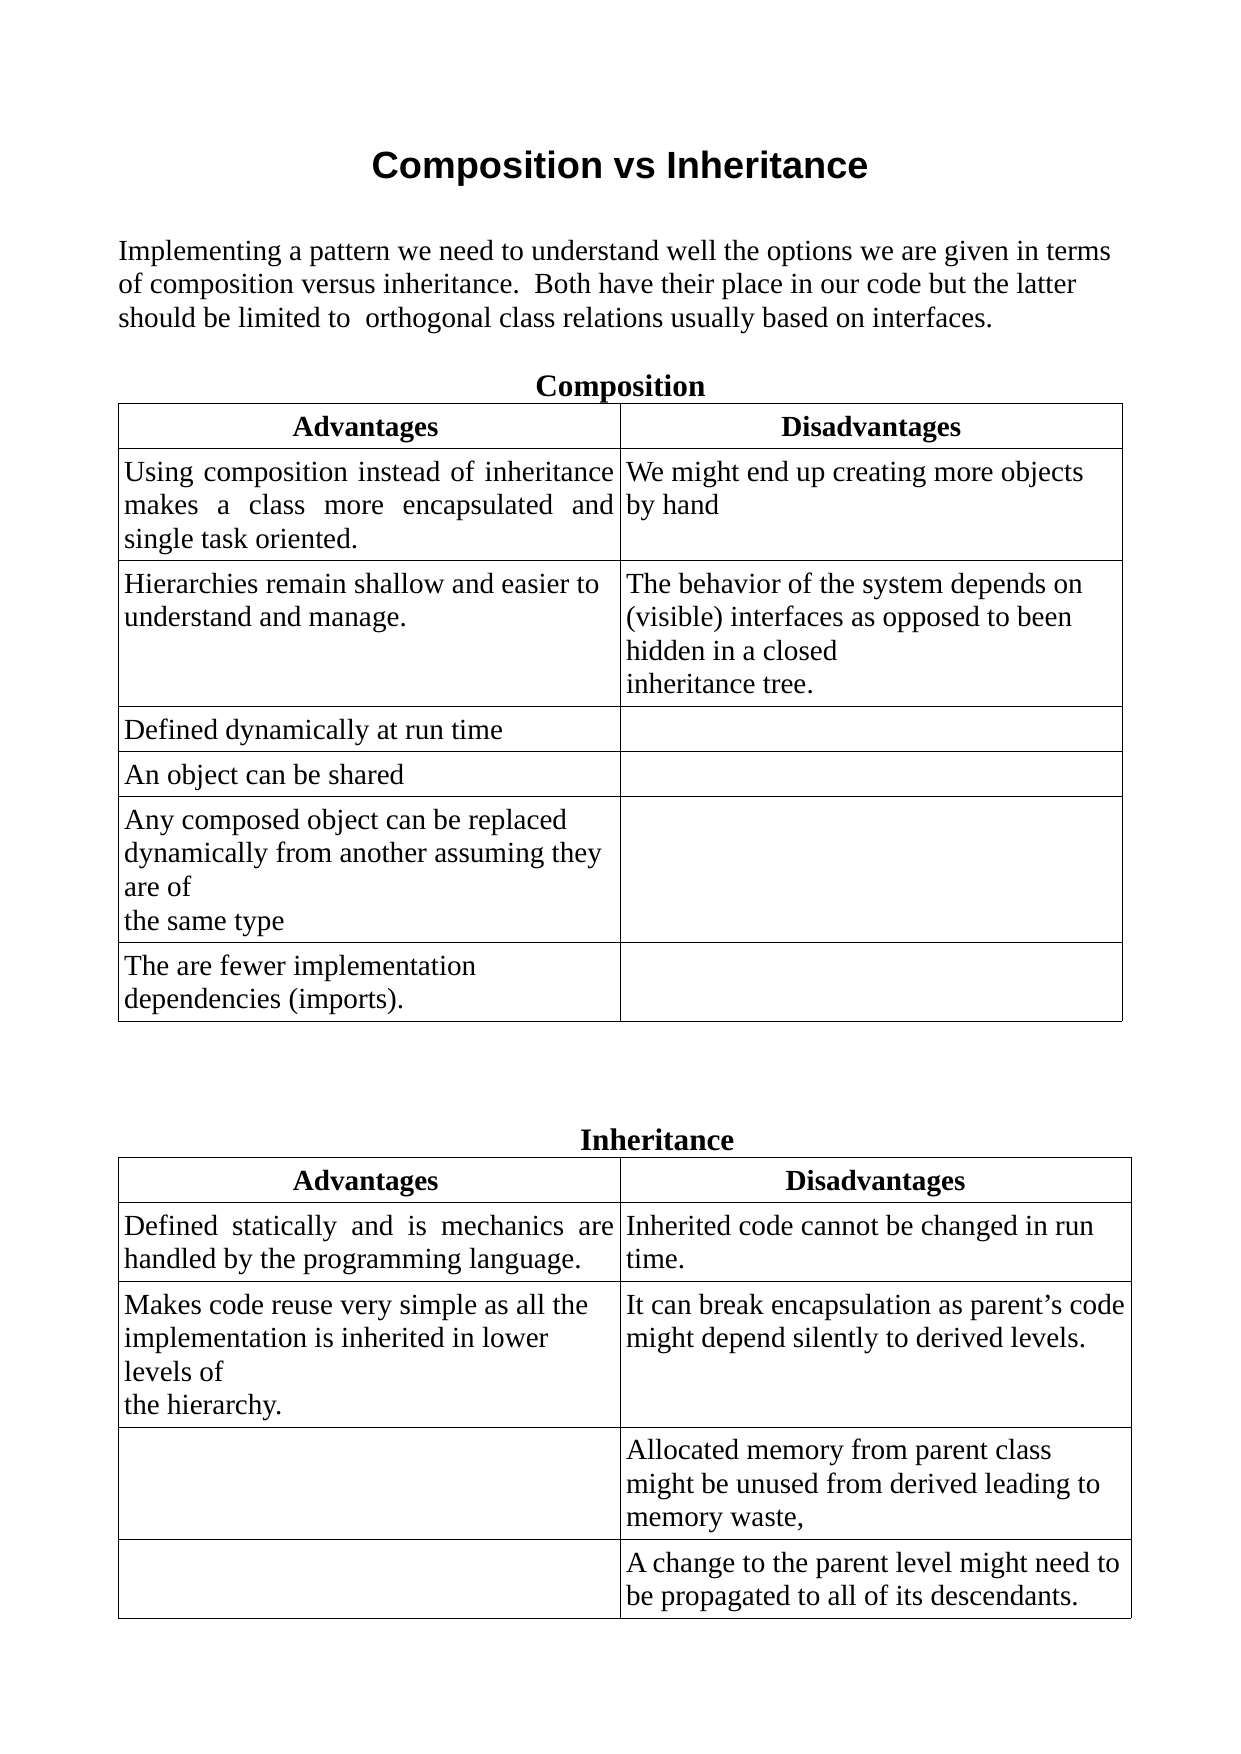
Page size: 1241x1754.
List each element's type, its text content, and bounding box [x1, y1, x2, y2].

subtitle Composition vs Inheritance [118, 143, 1122, 187]
table_cell Defined statically and is mechanics are handled by the programming language. [119, 1203, 620, 1281]
table_cell An object can be shared [119, 752, 620, 796]
table_cell [621, 797, 1122, 942]
table_cell It can break encapsulation as parent’s code might depend silently to derived levels. [621, 1282, 1131, 1427]
table_cell Hierarchies remain shallow and easier to understand and manage. [119, 561, 620, 706]
table_header Advantages [119, 404, 620, 448]
table_cell A change to the parent level might need to be propagated to all of its descendants. [621, 1540, 1131, 1617]
table_cell [621, 752, 1122, 796]
table_cell The behavior of the system depends on (visible) interfaces as opposed to been hidden in a closed inheritance tree. [621, 561, 1122, 706]
text Inheritance [118, 1121, 1122, 1157]
table_cell [621, 943, 1122, 1021]
table_header Disadvantages [621, 404, 1122, 448]
table_cell Any composed object can be replaced dynamically from another assuming they are of the same type [119, 797, 620, 942]
table_cell Using composition instead of inheritance makes a class more encapsulated and single task oriented. [119, 449, 620, 560]
table_cell [119, 1540, 620, 1617]
table_header Disadvantages [621, 1158, 1131, 1202]
table_cell We might end up creating more objects by hand [621, 449, 1122, 560]
text Implementing a pattern we need to understand well the options we are given in terms of composition versus inheritance. Both have their place in our code but the latter should be limited to orthogonal class relations usually based on interfaces. [118, 233, 1122, 333]
table_cell [119, 1428, 620, 1539]
table_cell The are fewer implementation dependencies (imports). [119, 943, 620, 1021]
table_cell [621, 707, 1122, 751]
text Composition [118, 367, 1122, 403]
table_cell Allocated memory from parent class might be unused from derived leading to memory waste, [621, 1428, 1131, 1539]
table_cell Defined dynamically at run time [119, 707, 620, 751]
table_cell Makes code reuse very simple as all the implementation is inherited in lower levels of the hierarchy. [119, 1282, 620, 1427]
table_header Advantages [119, 1158, 620, 1202]
table_cell Inherited code cannot be changed in run time. [621, 1203, 1131, 1281]
